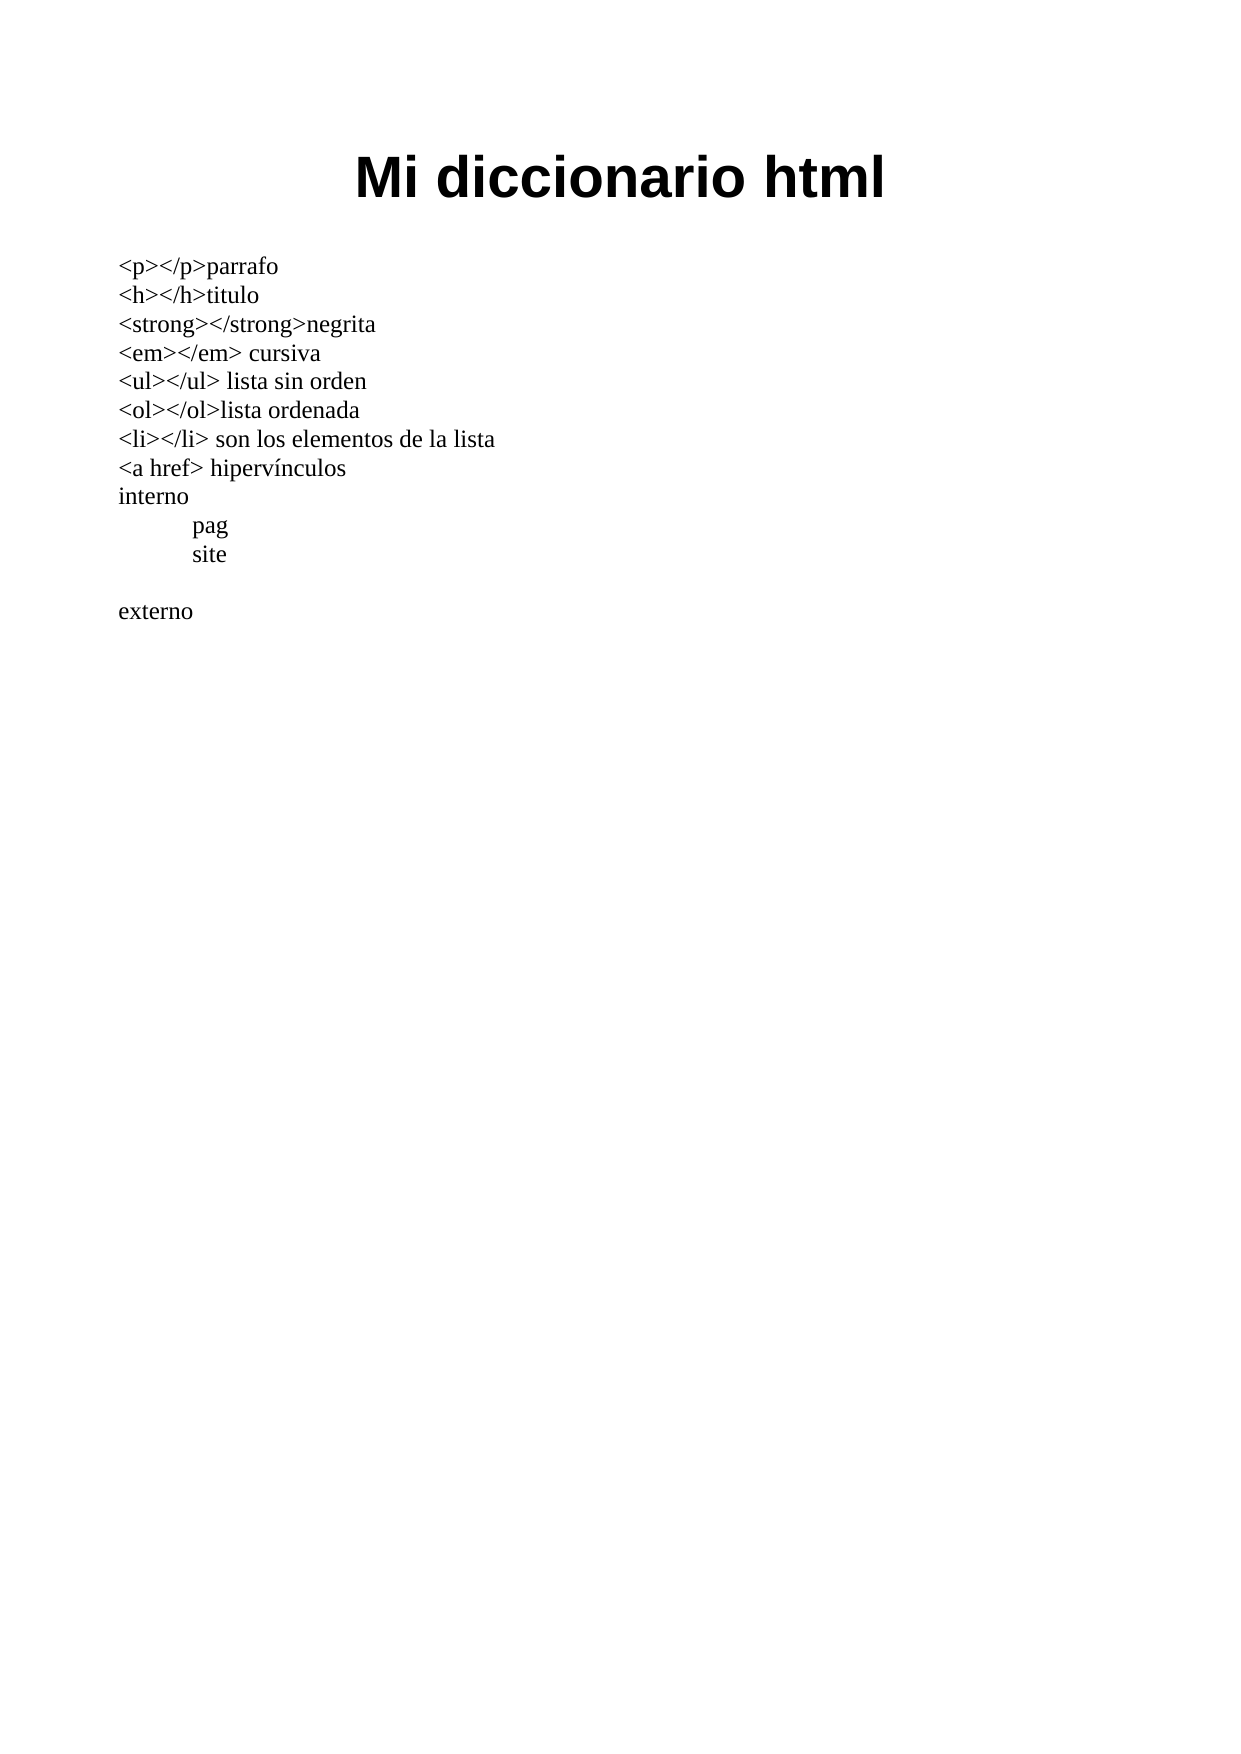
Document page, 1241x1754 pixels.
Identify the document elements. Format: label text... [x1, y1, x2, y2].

text <li></li> son los elementos de la lista [118, 424, 1122, 453]
text <a href> hipervínculos [118, 453, 1122, 481]
text <ul></ul> lista sin orden [118, 366, 1122, 395]
text externo [118, 596, 1122, 625]
text <em></em> cursiva [118, 338, 1122, 366]
text <h></h>titulo [118, 280, 1122, 309]
text site [118, 539, 1122, 568]
title Mi diccionario html [118, 143, 1122, 210]
text <ol></ol>lista ordenada [118, 395, 1122, 424]
text <p></p>parrafo [118, 251, 1122, 280]
text pag [118, 510, 1122, 539]
text <strong></strong>negrita [118, 309, 1122, 338]
text interno [118, 481, 1122, 510]
